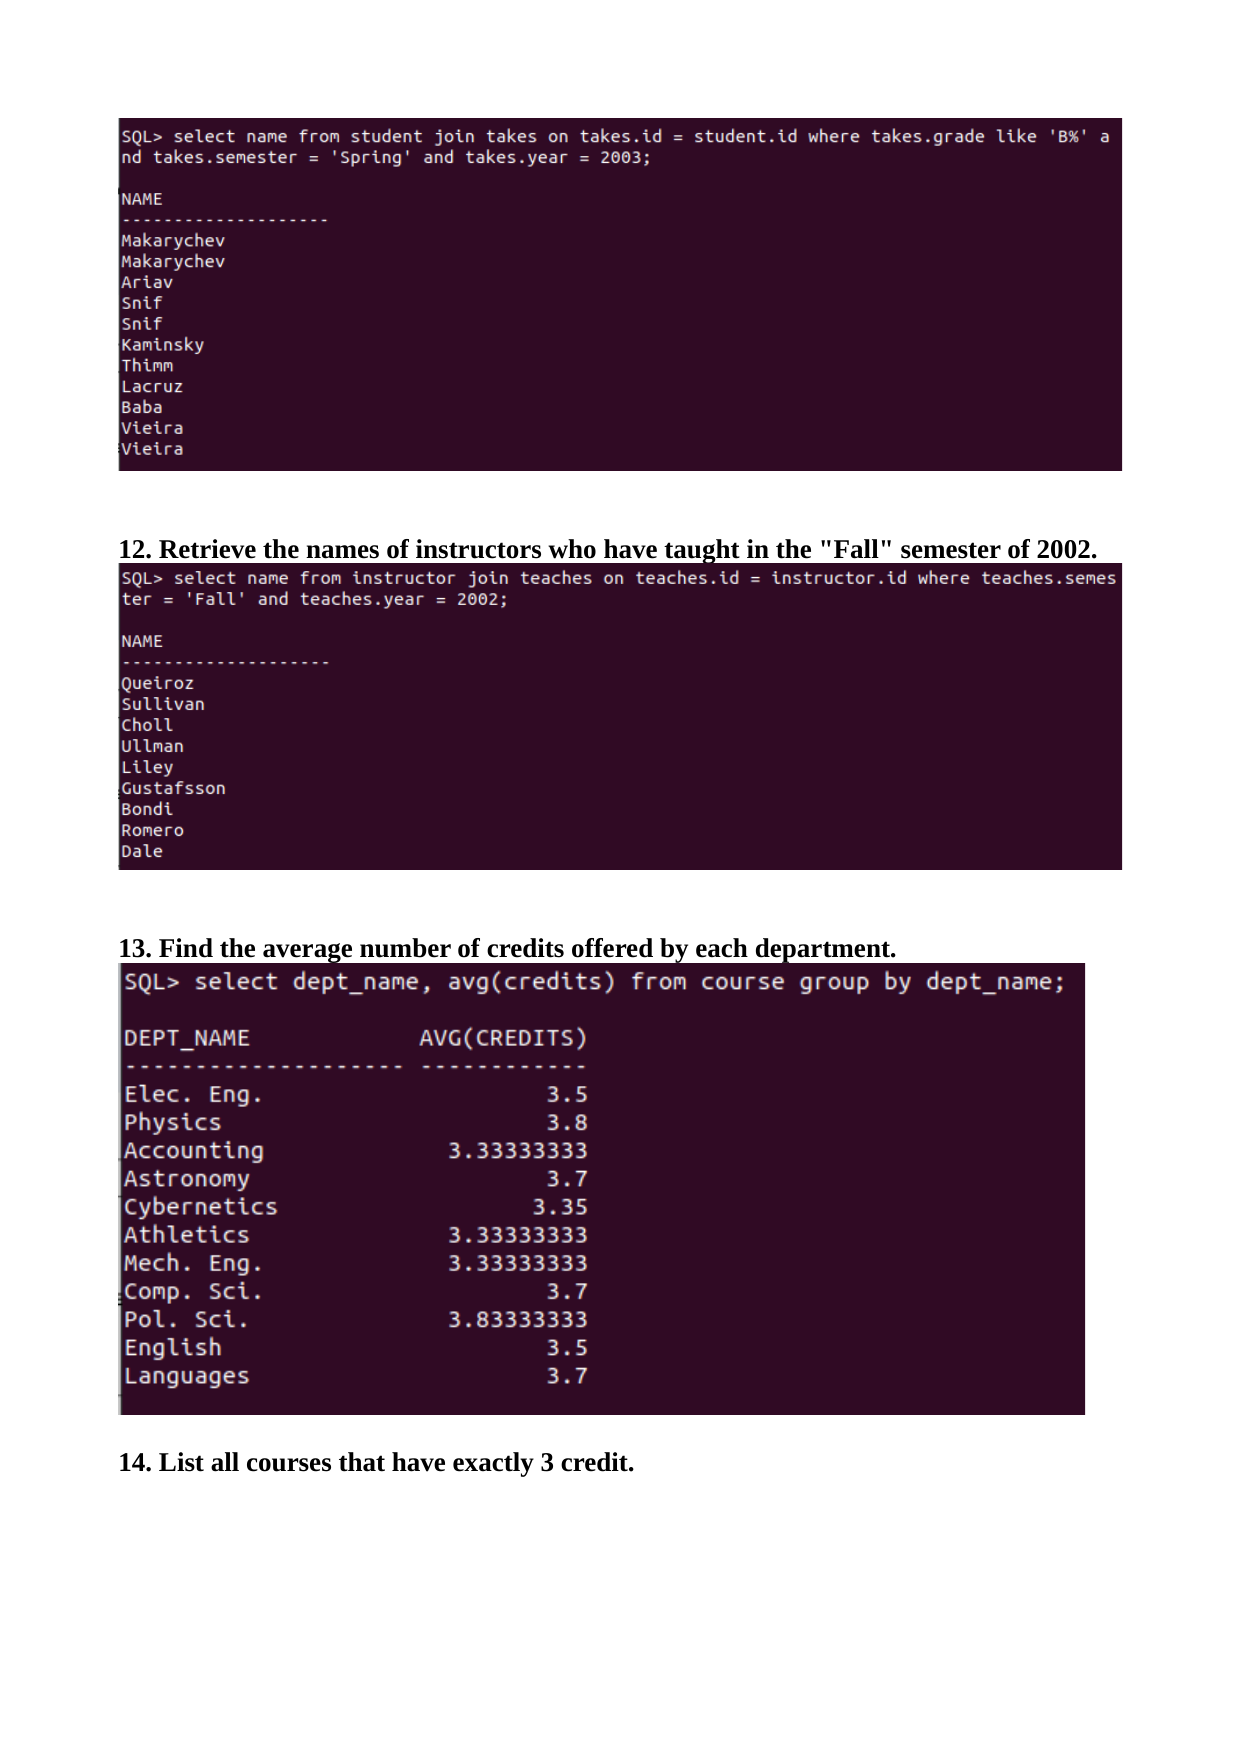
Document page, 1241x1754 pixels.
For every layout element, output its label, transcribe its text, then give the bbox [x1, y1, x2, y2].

picture [118, 118, 1123, 471]
text 13. Find the average number of credits offered by each department. [118, 932, 1122, 963]
text 12. Retrieve the names of instructors who have taught in the "Fall" semester of 2002. [118, 533, 1122, 563]
picture [118, 563, 1123, 870]
text 14. List all courses that have exactly 3 credit. [118, 1446, 1122, 1477]
picture [118, 963, 1086, 1415]
